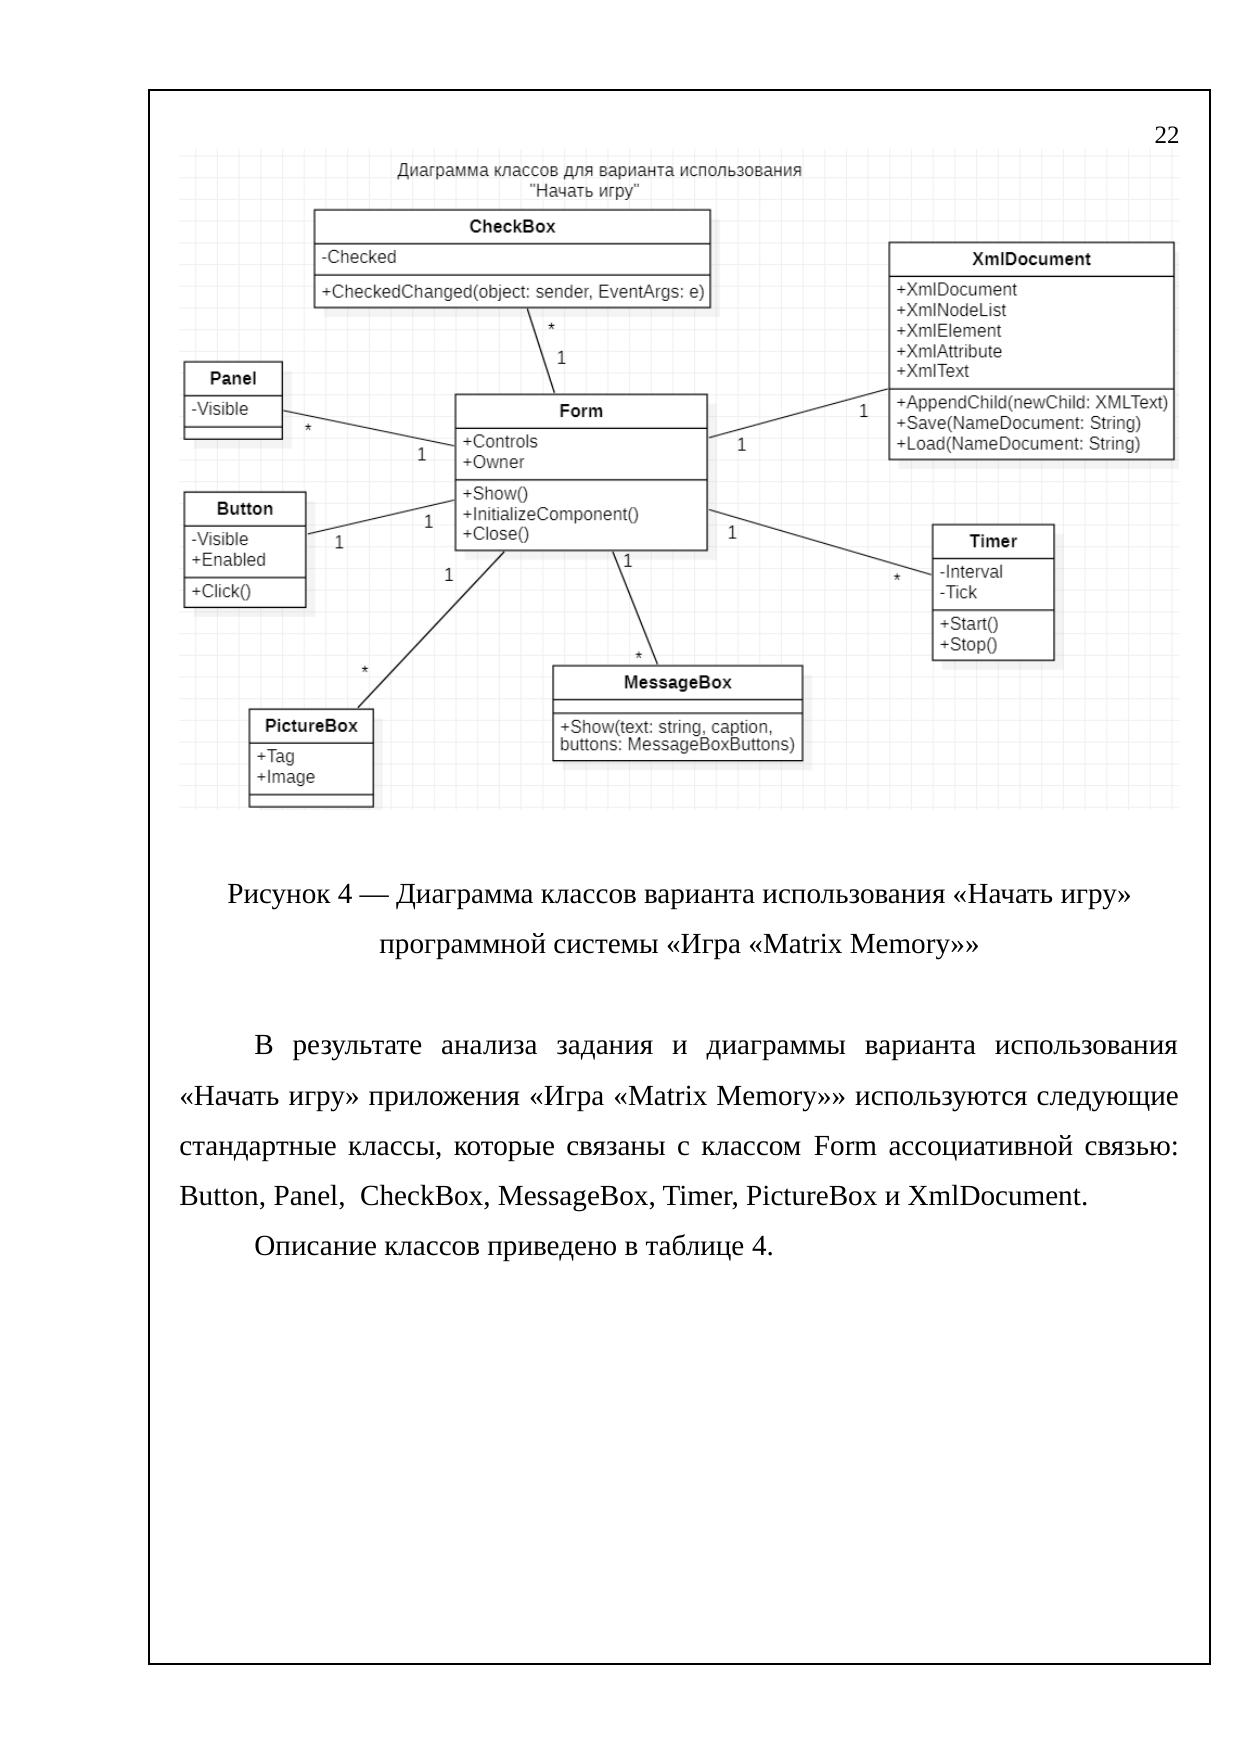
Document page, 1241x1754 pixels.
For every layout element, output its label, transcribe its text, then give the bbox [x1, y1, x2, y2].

text В результате анализа задания и диаграммы варианта использования «Начать игру» приложения «Игра «Matrix Memory»» используются следующие стандартные классы, которые связаны с классом Form ассоциативной связью: Button, Panel, CheckBox, MessageBox, Timer, PictureBox и XmlDocument. [179, 1027, 1179, 1212]
text Рисунок 4 — Диаграмма классов варианта использования «Начать игру» программной системы «Игра «Matrix Memory»» [179, 876, 1179, 960]
picture [179, 149, 1180, 810]
text Описание классов приведено в таблице 4. [179, 1228, 1179, 1262]
